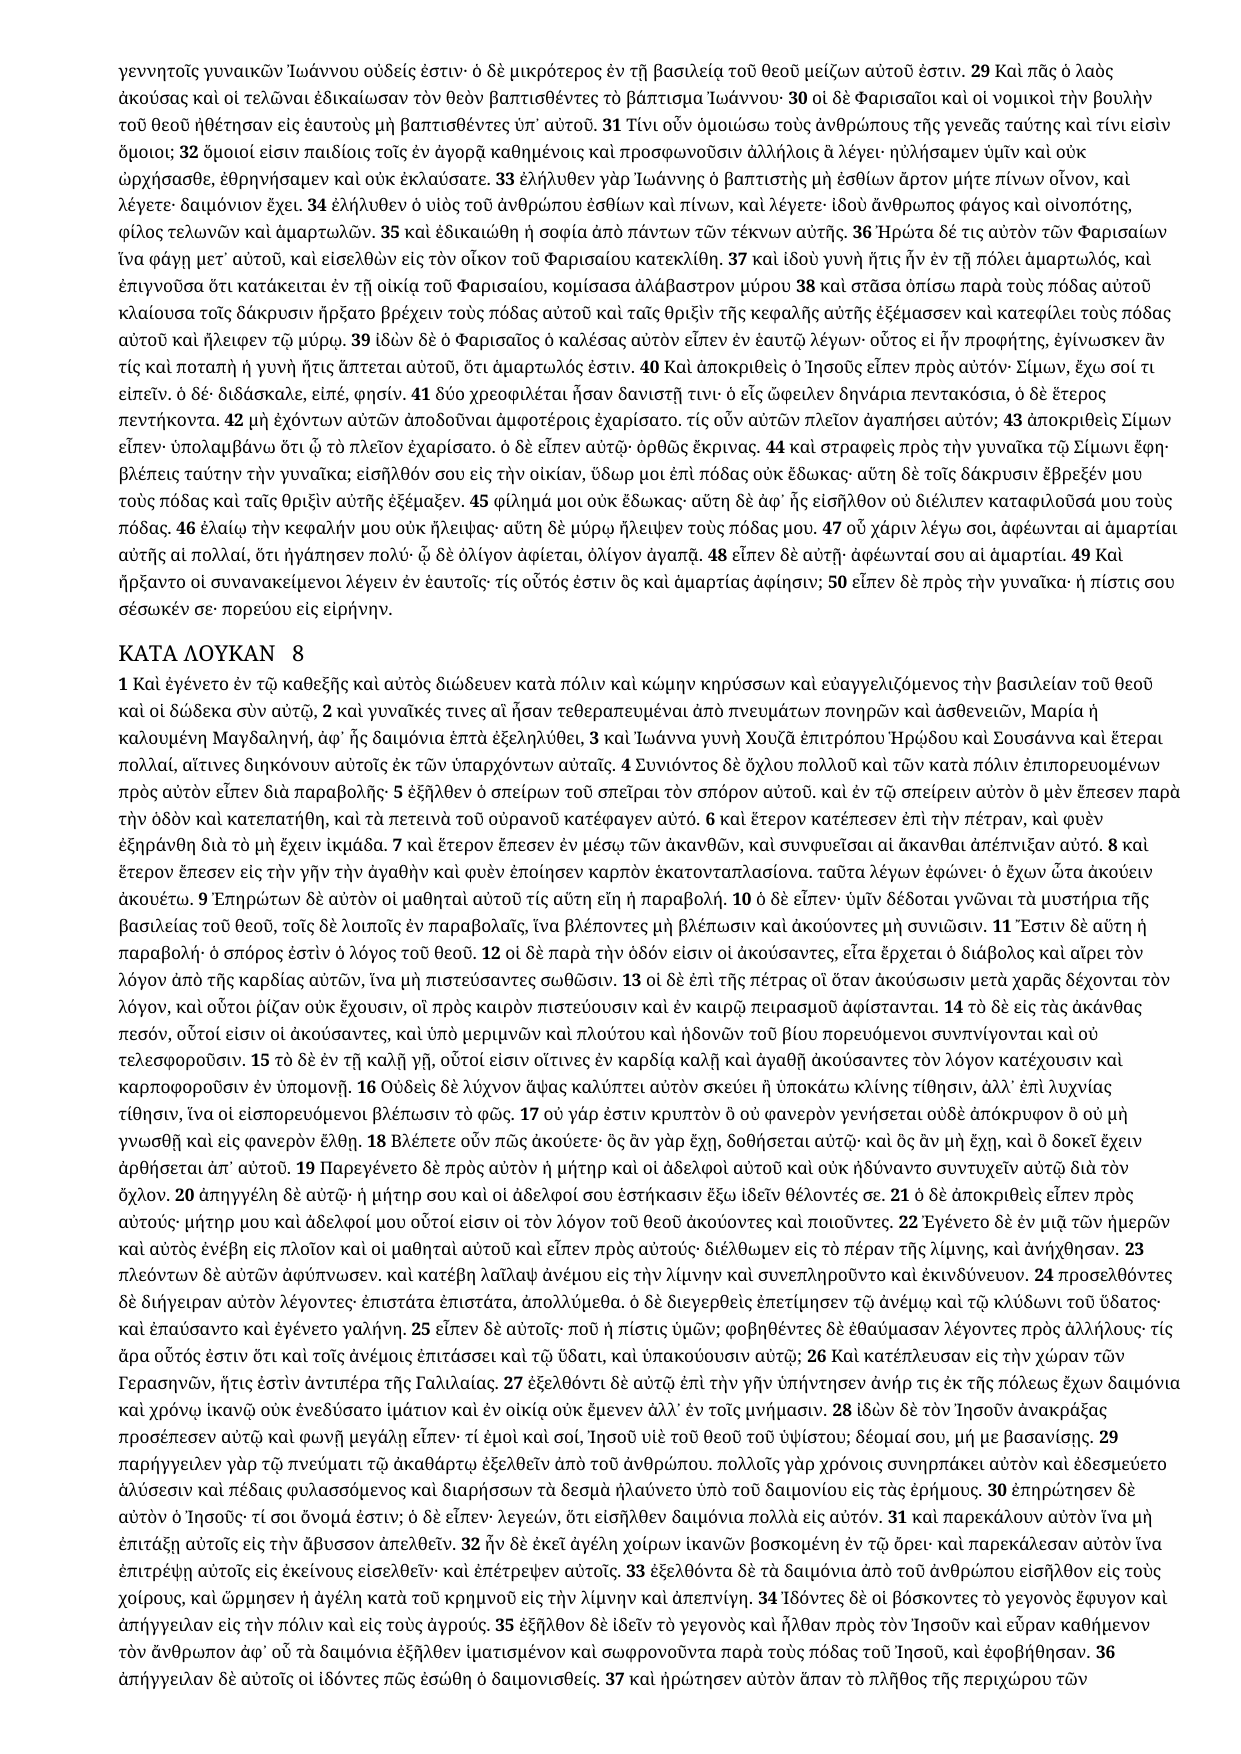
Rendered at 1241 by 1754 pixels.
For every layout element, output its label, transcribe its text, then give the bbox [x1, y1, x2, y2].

text ΚΑΤΑ ΛΟΥΚΑΝ 8 [118, 638, 1181, 668]
text γεννητοῖς γυναικῶν Ἰωάννου οὐδείς ἐστιν· ὁ δὲ μικρότερος ἐν τῇ βασιλείᾳ τοῦ θεοῦ μείζων αὐτοῦ ἐστιν. 29 Καὶ πᾶς ὁ λαὸς ἀκούσας καὶ οἱ τελῶναι ἐδικαίωσαν τὸν θεὸν βαπτισθέντες τὸ βάπτισμα Ἰωάννου· 30 οἱ δὲ Φαρισαῖοι καὶ οἱ νομικοὶ τὴν βουλὴν τοῦ θεοῦ ἠθέτησαν εἰς ἑαυτοὺς μὴ βαπτισθέντες ὑπ᾽ αὐτοῦ. 31 Τίνι οὖν ὁμοιώσω τοὺς ἀνθρώπους τῆς γενεᾶς ταύτης καὶ τίνι εἰσὶν ὅμοιοι; 32 ὅμοιοί εἰσιν παιδίοις τοῖς ἐν ἀγορᾷ καθημένοις καὶ προσφωνοῦσιν ἀλλήλοις ἃ λέγει· ηὐλήσαμεν ὑμῖν καὶ οὐκ ὠρχήσασθε, ἐθρηνήσαμεν καὶ οὐκ ἐκλαύσατε. 33 ἐλήλυθεν γὰρ Ἰωάννης ὁ βαπτιστὴς μὴ ἐσθίων ἄρτον μήτε πίνων οἶνον, καὶ λέγετε· δαιμόνιον ἔχει. 34 ἐλήλυθεν ὁ υἱὸς τοῦ ἀνθρώπου ἐσθίων καὶ πίνων, καὶ λέγετε· ἰδοὺ ἄνθρωπος φάγος καὶ οἰνοπότης, φίλος τελωνῶν καὶ ἁμαρτωλῶν. 35 καὶ ἐδικαιώθη ἡ σοφία ἀπὸ πάντων τῶν τέκνων αὐτῆς. 36 Ἠρώτα δέ τις αὐτὸν τῶν Φαρισαίων ἵνα φάγῃ μετ᾽ αὐτοῦ, καὶ εἰσελθὼν εἰς τὸν οἶκον τοῦ Φαρισαίου κατεκλίθη. 37 καὶ ἰδοὺ γυνὴ ἥτις ἦν ἐν τῇ πόλει ἁμαρτωλός, καὶ ἐπιγνοῦσα ὅτι κατάκειται ἐν τῇ οἰκίᾳ τοῦ Φαρισαίου, κομίσασα ἀλάβαστρον μύρου 38 καὶ στᾶσα ὀπίσω παρὰ τοὺς πόδας αὐτοῦ κλαίουσα τοῖς δάκρυσιν ἤρξατο βρέχειν τοὺς πόδας αὐτοῦ καὶ ταῖς θριξὶν τῆς κεφαλῆς αὐτῆς ἐξέμασσεν καὶ κατεφίλει τοὺς πόδας αὐτοῦ καὶ ἤλειφεν τῷ μύρῳ. 39 ἰδὼν δὲ ὁ Φαρισαῖος ὁ καλέσας αὐτὸν εἶπεν ἐν ἑαυτῷ λέγων· οὗτος εἰ ἦν προφήτης, ἐγίνωσκεν ἂν τίς καὶ ποταπὴ ἡ γυνὴ ἥτις ἅπτεται αὐτοῦ, ὅτι ἁμαρτωλός ἐστιν. 40 Καὶ ἀποκριθεὶς ὁ Ἰησοῦς εἶπεν πρὸς αὐτόν· Σίμων, ἔχω σοί τι εἰπεῖν. ὁ δέ· διδάσκαλε, εἰπέ, φησίν. 41 δύο χρεοφιλέται ἦσαν δανιστῇ τινι· ὁ εἷς ὤφειλεν δηνάρια πεντακόσια, ὁ δὲ ἕτερος πεντήκοντα. 42 μὴ ἐχόντων αὐτῶν ἀποδοῦναι ἀμφοτέροις ἐχαρίσατο. τίς οὖν αὐτῶν πλεῖον ἀγαπήσει αὐτόν; 43 ἀποκριθεὶς Σίμων εἶπεν· ὑπολαμβάνω ὅτι ᾧ τὸ πλεῖον ἐχαρίσατο. ὁ δὲ εἶπεν αὐτῷ· ὀρθῶς ἔκρινας. 44 καὶ στραφεὶς πρὸς τὴν γυναῖκα τῷ Σίμωνι ἔφη· βλέπεις ταύτην τὴν γυναῖκα; εἰσῆλθόν σου εἰς τὴν οἰκίαν, ὕδωρ μοι ἐπὶ πόδας οὐκ ἔδωκας· αὕτη δὲ τοῖς δάκρυσιν ἔβρεξέν μου τοὺς πόδας καὶ ταῖς θριξὶν αὐτῆς ἐξέμαξεν. 45 φίλημά μοι οὐκ ἔδωκας· αὕτη δὲ ἀφ᾽ ἧς εἰσῆλθον οὐ διέλιπεν καταφιλοῦσά μου τοὺς πόδας. 46 ἐλαίῳ τὴν κεφαλήν μου οὐκ ἤλειψας· αὕτη δὲ μύρῳ ἤλειψεν τοὺς πόδας μου. 47 οὗ χάριν λέγω σοι, ἀφέωνται αἱ ἁμαρτίαι αὐτῆς αἱ πολλαί, ὅτι ἠγάπησεν πολύ· ᾧ δὲ ὀλίγον ἀφίεται, ὀλίγον ἀγαπᾷ. 48 εἶπεν δὲ αὐτῇ· ἀφέωνταί σου αἱ ἁμαρτίαι. 49 Καὶ ἤρξαντο οἱ συνανακείμενοι λέγειν ἐν ἑαυτοῖς· τίς οὗτός ἐστιν ὃς καὶ ἁμαρτίας ἀφίησιν; 50 εἶπεν δὲ πρὸς τὴν γυναῖκα· ἡ πίστις σου σέσωκέν σε· πορεύου εἰς εἰρήνην. [118, 59, 1181, 620]
text 1 Καὶ ἐγένετο ἐν τῷ καθεξῆς καὶ αὐτὸς διώδευεν κατὰ πόλιν καὶ κώμην κηρύσσων καὶ εὐαγγελιζόμενος τὴν βασιλείαν τοῦ θεοῦ καὶ οἱ δώδεκα σὺν αὐτῷ, 2 καὶ γυναῖκές τινες αἳ ἦσαν τεθεραπευμέναι ἀπὸ πνευμάτων πονηρῶν καὶ ἀσθενειῶν, Μαρία ἡ καλουμένη Μαγδαληνή, ἀφ᾽ ἧς δαιμόνια ἑπτὰ ἐξεληλύθει, 3 καὶ Ἰωάννα γυνὴ Χουζᾶ ἐπιτρόπου Ἡρῴδου καὶ Σουσάννα καὶ ἕτεραι πολλαί, αἵτινες διηκόνουν αὐτοῖς ἐκ τῶν ὑπαρχόντων αὐταῖς. 4 Συνιόντος δὲ ὄχλου πολλοῦ καὶ τῶν κατὰ πόλιν ἐπιπορευομένων πρὸς αὐτὸν εἶπεν διὰ παραβολῆς· 5 ἐξῆλθεν ὁ σπείρων τοῦ σπεῖραι τὸν σπόρον αὐτοῦ. καὶ ἐν τῷ σπείρειν αὐτὸν ὃ μὲν ἔπεσεν παρὰ τὴν ὁδὸν καὶ κατεπατήθη, καὶ τὰ πετεινὰ τοῦ οὐρανοῦ κατέφαγεν αὐτό. 6 καὶ ἕτερον κατέπεσεν ἐπὶ τὴν πέτραν, καὶ φυὲν ἐξηράνθη διὰ τὸ μὴ ἔχειν ἰκμάδα. 7 καὶ ἕτερον ἔπεσεν ἐν μέσῳ τῶν ἀκανθῶν, καὶ συνφυεῖσαι αἱ ἄκανθαι ἀπέπνιξαν αὐτό. 8 καὶ ἕτερον ἔπεσεν εἰς τὴν γῆν τὴν ἀγαθὴν καὶ φυὲν ἐποίησεν καρπὸν ἑκατονταπλασίονα. ταῦτα λέγων ἐφώνει· ὁ ἔχων ὦτα ἀκούειν ἀκουέτω. 9 Ἐπηρώτων δὲ αὐτὸν οἱ μαθηταὶ αὐτοῦ τίς αὕτη εἴη ἡ παραβολή. 10 ὁ δὲ εἶπεν· ὑμῖν δέδοται γνῶναι τὰ μυστήρια τῆς βασιλείας τοῦ θεοῦ, τοῖς δὲ λοιποῖς ἐν παραβολαῖς, ἵνα βλέποντες μὴ βλέπωσιν καὶ ἀκούοντες μὴ συνιῶσιν. 11 Ἔστιν δὲ αὕτη ἡ παραβολή· ὁ σπόρος ἐστὶν ὁ λόγος τοῦ θεοῦ. 12 οἱ δὲ παρὰ τὴν ὁδόν εἰσιν οἱ ἀκούσαντες, εἶτα ἔρχεται ὁ διάβολος καὶ αἴρει τὸν λόγον ἀπὸ τῆς καρδίας αὐτῶν, ἵνα μὴ πιστεύσαντες σωθῶσιν. 13 οἱ δὲ ἐπὶ τῆς πέτρας οἳ ὅταν ἀκούσωσιν μετὰ χαρᾶς δέχονται τὸν λόγον, καὶ οὗτοι ῥίζαν οὐκ ἔχουσιν, οἳ πρὸς καιρὸν πιστεύουσιν καὶ ἐν καιρῷ πειρασμοῦ ἀφίστανται. 14 τὸ δὲ εἰς τὰς ἀκάνθας πεσόν, οὗτοί εἰσιν οἱ ἀκούσαντες, καὶ ὑπὸ μεριμνῶν καὶ πλούτου καὶ ἡδονῶν τοῦ βίου πορευόμενοι συνπνίγονται καὶ οὐ τελεσφοροῦσιν. 15 τὸ δὲ ἐν τῇ καλῇ γῇ, οὗτοί εἰσιν οἵτινες ἐν καρδίᾳ καλῇ καὶ ἀγαθῇ ἀκούσαντες τὸν λόγον κατέχουσιν καὶ καρποφοροῦσιν ἐν ὑπομονῇ. 16 Οὐδεὶς δὲ λύχνον ἅψας καλύπτει αὐτὸν σκεύει ἢ ὑποκάτω κλίνης τίθησιν, ἀλλ᾽ ἐπὶ λυχνίας τίθησιν, ἵνα οἱ εἰσπορευόμενοι βλέπωσιν τὸ φῶς. 17 οὐ γάρ ἐστιν κρυπτὸν ὃ οὐ φανερὸν γενήσεται οὐδὲ ἀπόκρυφον ὃ οὐ μὴ γνωσθῇ καὶ εἰς φανερὸν ἔλθῃ. 18 Βλέπετε οὖν πῶς ἀκούετε· ὃς ἂν γὰρ ἔχῃ, δοθήσεται αὐτῷ· καὶ ὃς ἂν μὴ ἔχῃ, καὶ ὃ δοκεῖ ἔχειν ἀρθήσεται ἀπ᾽ αὐτοῦ. 19 Παρεγένετο δὲ πρὸς αὐτὸν ἡ μήτηρ καὶ οἱ ἀδελφοὶ αὐτοῦ καὶ οὐκ ἠδύναντο συντυχεῖν αὐτῷ διὰ τὸν ὄχλον. 20 ἀπηγγέλη δὲ αὐτῷ· ἡ μήτηρ σου καὶ οἱ ἀδελφοί σου ἑστήκασιν ἔξω ἰδεῖν θέλοντές σε. 21 ὁ δὲ ἀποκριθεὶς εἶπεν πρὸς αὐτούς· μήτηρ μου καὶ ἀδελφοί μου οὗτοί εἰσιν οἱ τὸν λόγον τοῦ θεοῦ ἀκούοντες καὶ ποιοῦντες. 22 Ἐγένετο δὲ ἐν μιᾷ τῶν ἡμερῶν καὶ αὐτὸς ἐνέβη εἰς πλοῖον καὶ οἱ μαθηταὶ αὐτοῦ καὶ εἶπεν πρὸς αὐτούς· διέλθωμεν εἰς τὸ πέραν τῆς λίμνης, καὶ ἀνήχθησαν. 23 πλεόντων δὲ αὐτῶν ἀφύπνωσεν. καὶ κατέβη λαῖλαψ ἀνέμου εἰς τὴν λίμνην καὶ συνεπληροῦντο καὶ ἐκινδύνευον. 24 προσελθόντες δὲ διήγειραν αὐτὸν λέγοντες· ἐπιστάτα ἐπιστάτα, ἀπολλύμεθα. ὁ δὲ διεγερθεὶς ἐπετίμησεν τῷ ἀνέμῳ καὶ τῷ κλύδωνι τοῦ ὕδατος· καὶ ἐπαύσαντο καὶ ἐγένετο γαλήνη. 25 εἶπεν δὲ αὐτοῖς· ποῦ ἡ πίστις ὑμῶν; φοβηθέντες δὲ ἐθαύμασαν λέγοντες πρὸς ἀλλήλους· τίς ἄρα οὗτός ἐστιν ὅτι καὶ τοῖς ἀνέμοις ἐπιτάσσει καὶ τῷ ὕδατι, καὶ ὑπακούουσιν αὐτῷ; 26 Καὶ κατέπλευσαν εἰς τὴν χώραν τῶν Γερασηνῶν, ἥτις ἐστὶν ἀντιπέρα τῆς Γαλιλαίας. 27 ἐξελθόντι δὲ αὐτῷ ἐπὶ τὴν γῆν ὑπήντησεν ἀνήρ τις ἐκ τῆς πόλεως ἔχων δαιμόνια καὶ χρόνῳ ἱκανῷ οὐκ ἐνεδύσατο ἱμάτιον καὶ ἐν οἰκίᾳ οὐκ ἔμενεν ἀλλ᾽ ἐν τοῖς μνήμασιν. 28 ἰδὼν δὲ τὸν Ἰησοῦν ἀνακράξας προσέπεσεν αὐτῷ καὶ φωνῇ μεγάλῃ εἶπεν· τί ἐμοὶ καὶ σοί, Ἰησοῦ υἱὲ τοῦ θεοῦ τοῦ ὑψίστου; δέομαί σου, μή με βασανίσῃς. 29 παρήγγειλεν γὰρ τῷ πνεύματι τῷ ἀκαθάρτῳ ἐξελθεῖν ἀπὸ τοῦ ἀνθρώπου. πολλοῖς γὰρ χρόνοις συνηρπάκει αὐτὸν καὶ ἐδεσμεύετο ἁλύσεσιν καὶ πέδαις φυλασσόμενος καὶ διαρήσσων τὰ δεσμὰ ἠλαύνετο ὑπὸ τοῦ δαιμονίου εἰς τὰς ἐρήμους. 30 ἐπηρώτησεν δὲ αὐτὸν ὁ Ἰησοῦς· τί σοι ὄνομά ἐστιν; ὁ δὲ εἶπεν· λεγεών, ὅτι εἰσῆλθεν δαιμόνια πολλὰ εἰς αὐτόν. 31 καὶ παρεκάλουν αὐτὸν ἵνα μὴ ἐπιτάξῃ αὐτοῖς εἰς τὴν ἄβυσσον ἀπελθεῖν. 32 ἦν δὲ ἐκεῖ ἀγέλη χοίρων ἱκανῶν βοσκομένη ἐν τῷ ὄρει· καὶ παρεκάλεσαν αὐτὸν ἵνα ἐπιτρέψῃ αὐτοῖς εἰς ἐκείνους εἰσελθεῖν· καὶ ἐπέτρεψεν αὐτοῖς. 33 ἐξελθόντα δὲ τὰ δαιμόνια ἀπὸ τοῦ ἀνθρώπου εἰσῆλθον εἰς τοὺς χοίρους, καὶ ὥρμησεν ἡ ἀγέλη κατὰ τοῦ κρημνοῦ εἰς τὴν λίμνην καὶ ἀπεπνίγη. 34 Ἰδόντες δὲ οἱ βόσκοντες τὸ γεγονὸς ἔφυγον καὶ ἀπήγγειλαν εἰς τὴν πόλιν καὶ εἰς τοὺς ἀγρούς. 35 ἐξῆλθον δὲ ἰδεῖν τὸ γεγονὸς καὶ ἦλθαν πρὸς τὸν Ἰησοῦν καὶ εὗραν καθήμενον τὸν ἄνθρωπον ἀφ᾽ οὗ τὰ δαιμόνια ἐξῆλθεν ἱματισμένον καὶ σωφρονοῦντα παρὰ τοὺς πόδας τοῦ Ἰησοῦ, καὶ ἐφοβήθησαν. 36 ἀπήγγειλαν δὲ αὐτοῖς οἱ ἰδόντες πῶς ἐσώθη ὁ δαιμονισθείς. 37 καὶ ἠρώτησεν αὐτὸν ἅπαν τὸ πλῆθος τῆς περιχώρου τῶν [118, 672, 1181, 1690]
